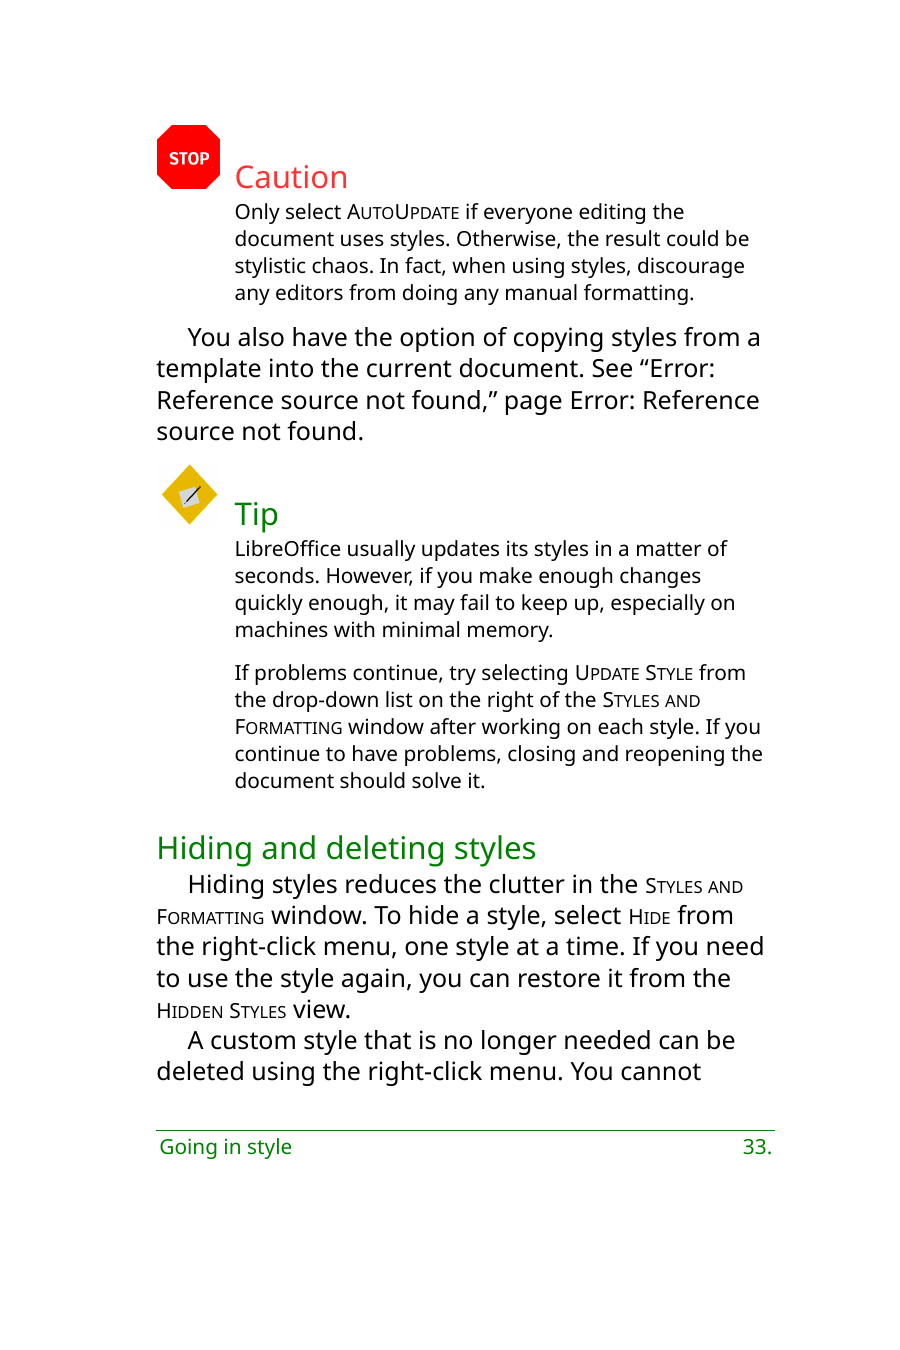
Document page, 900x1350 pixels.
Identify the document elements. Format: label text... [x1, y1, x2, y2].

text A custom style that is no longer needed can be deleted using the right-click menu. You cannot [156, 1024, 775, 1087]
text You also have the option of copying styles from a template into the current document. See “Error: Reference source not found,” page Error: Reference source not found. [156, 322, 775, 447]
text If problems continue, try selecting Update Style from the drop-down list on the right of the Styles and Formatting window after working on each style. If you continue to have problems, closing and reopening the document should solve it. [234, 659, 775, 794]
text Only select AutoUpdate if everyone editing the document uses styles. Otherwise, the result could be stylistic chaos. In fact, when using styles, discourage any editors from doing any manual formatting. [234, 198, 775, 306]
text Hiding styles reduces the clutter in the Styles and Formatting window. To hide a style, select Hide from the right-click menu, one style at a time. If you need to use the style again, you can restore it from the Hidden Styles view. [156, 868, 775, 1024]
list Caution [156, 125, 775, 198]
list Tip [156, 462, 775, 535]
text LibreOffice usually updates its styles in a matter of seconds. However, if you make enough changes quickly enough, it may fail to keep up, especially on machines with minimal memory. [234, 535, 775, 643]
subtitle Hiding and deleting styles [156, 826, 775, 868]
picture [157, 125, 220, 189]
picture [157, 463, 220, 526]
